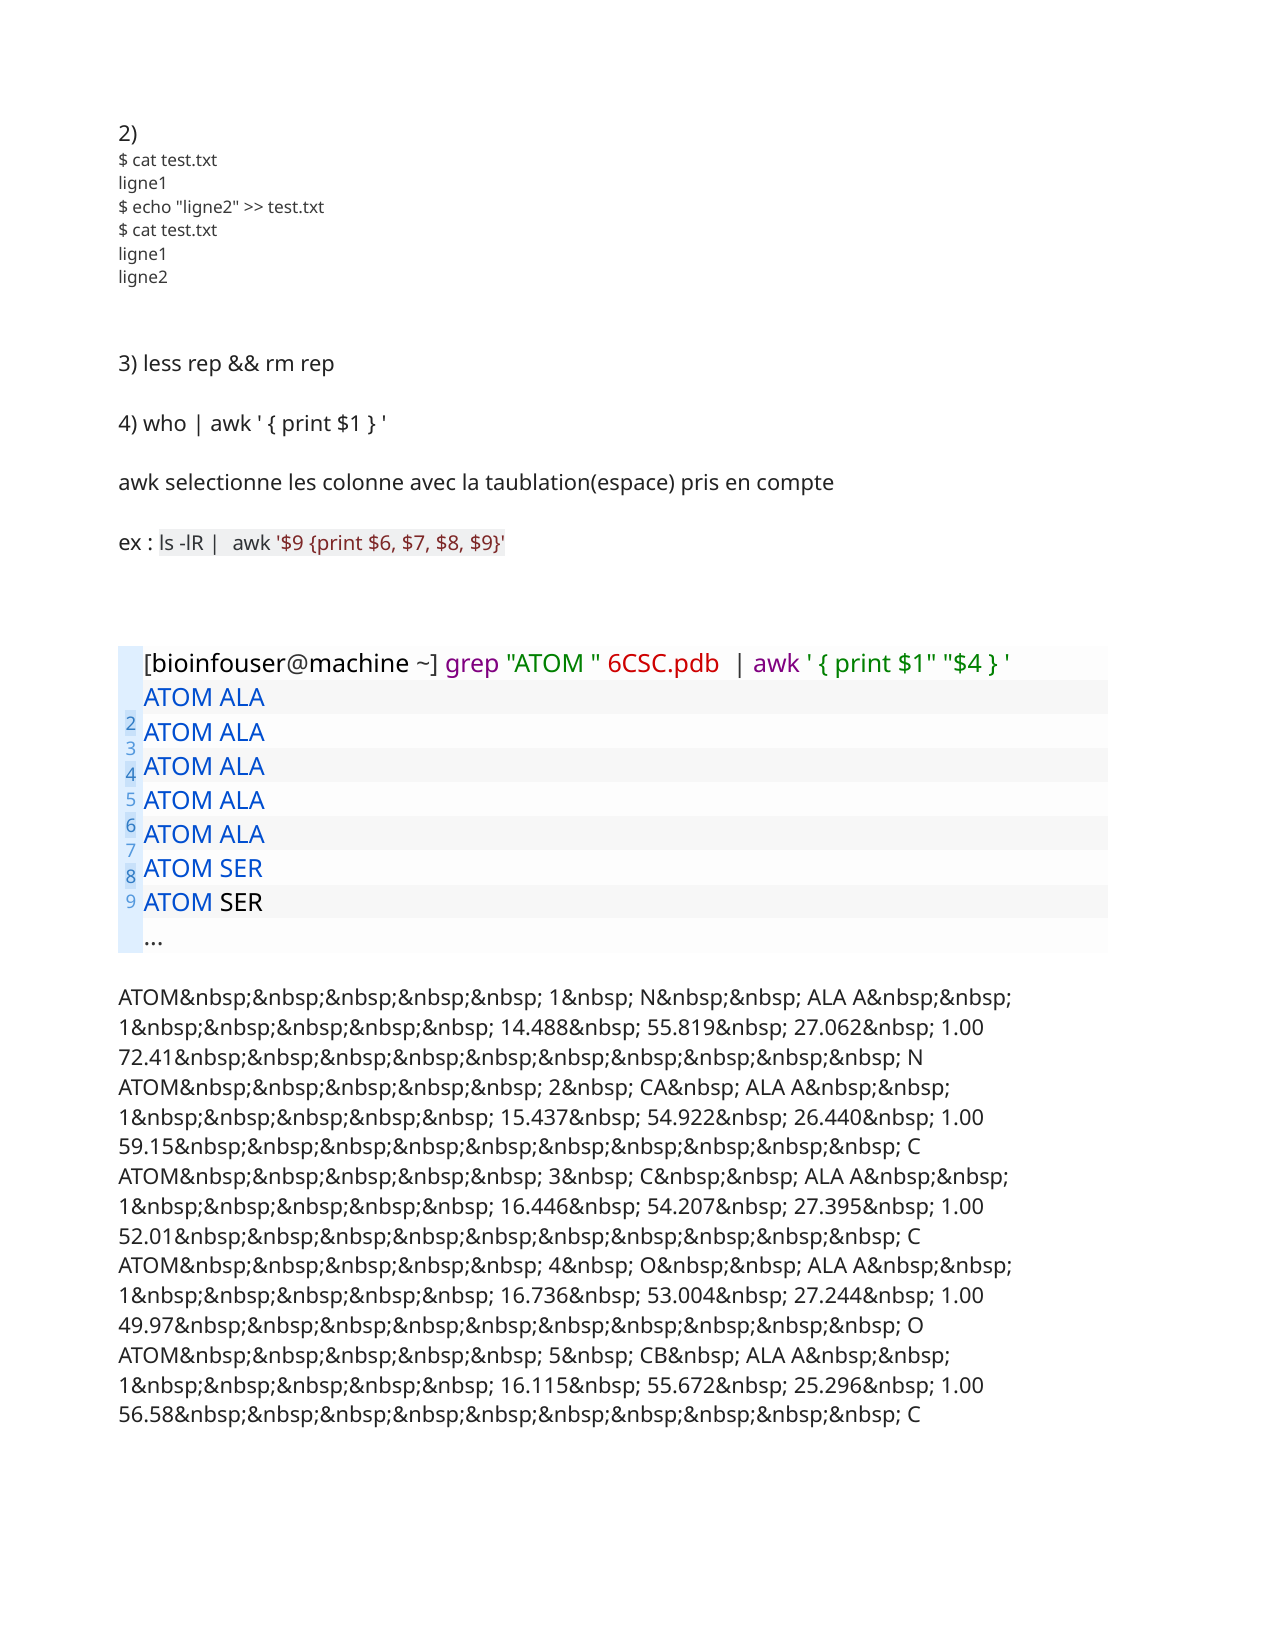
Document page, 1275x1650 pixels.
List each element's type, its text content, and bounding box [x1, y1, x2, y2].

text ATOM&nbsp;&nbsp;&nbsp;&nbsp;&nbsp; 4&nbsp; O&nbsp;&nbsp; ALA A&nbsp;&nbsp; 1&nbsp;&nbsp;&nbsp;&nbsp;&nbsp; 16.736&nbsp; 53.004&nbsp; 27.244&nbsp; 1.00 49.97&nbsp;&nbsp;&nbsp;&nbsp;&nbsp;&nbsp;&nbsp;&nbsp;&nbsp;&nbsp; O [118, 1251, 1157, 1340]
table_header [bioinfouser@machine ~] grep "ATOM " 6CSC.pdb | awk ' { print $1" "$4 } ' ATOM ALA ATOM ALA ATOM ALA ATOM ALA ATOM ALA ATOM SER ATOM SER ... [143, 850, 1108, 885]
table_header 2 3 4 5 6 7 8 9 [118, 646, 143, 953]
text ATOM&nbsp;&nbsp;&nbsp;&nbsp;&nbsp; 5&nbsp; CB&nbsp; ALA A&nbsp;&nbsp; 1&nbsp;&nbsp;&nbsp;&nbsp;&nbsp; 16.115&nbsp; 55.672&nbsp; 25.296&nbsp; 1.00 56.58&nbsp;&nbsp;&nbsp;&nbsp;&nbsp;&nbsp;&nbsp;&nbsp;&nbsp;&nbsp; C [118, 1340, 1157, 1429]
text 4) who | awk ' { print $1 } ' [118, 408, 1157, 437]
text awk selectionne les colonne avec la taublation(espace) pris en compte [118, 467, 1157, 497]
table_header [bioinfouser@machine ~] grep "ATOM " 6CSC.pdb | awk ' { print $1" "$4 } ' ATOM ALA ATOM ALA ATOM ALA ATOM ALA ATOM ALA ATOM SER ATOM SER ... [143, 646, 1108, 680]
text ATOM&nbsp;&nbsp;&nbsp;&nbsp;&nbsp; 2&nbsp; CA&nbsp; ALA A&nbsp;&nbsp; 1&nbsp;&nbsp;&nbsp;&nbsp;&nbsp; 15.437&nbsp; 54.922&nbsp; 26.440&nbsp; 1.00 59.15&nbsp;&nbsp;&nbsp;&nbsp;&nbsp;&nbsp;&nbsp;&nbsp;&nbsp;&nbsp; C [118, 1072, 1157, 1161]
text ex : ls -lR | awk '$9 {print $6, $7, $8, $9}' [118, 527, 1157, 557]
table_header [bioinfouser@machine ~] grep "ATOM " 6CSC.pdb | awk ' { print $1" "$4 } ' ATOM ALA ATOM ALA ATOM ALA ATOM ALA ATOM ALA ATOM SER ATOM SER ... [143, 918, 1108, 953]
table_header [bioinfouser@machine ~] grep "ATOM " 6CSC.pdb | awk ' { print $1" "$4 } ' ATOM ALA ATOM ALA ATOM ALA ATOM ALA ATOM ALA ATOM SER ATOM SER ... [143, 782, 1108, 816]
text ATOM&nbsp;&nbsp;&nbsp;&nbsp;&nbsp; 3&nbsp; C&nbsp;&nbsp; ALA A&nbsp;&nbsp; 1&nbsp;&nbsp;&nbsp;&nbsp;&nbsp; 16.446&nbsp; 54.207&nbsp; 27.395&nbsp; 1.00 52.01&nbsp;&nbsp;&nbsp;&nbsp;&nbsp;&nbsp;&nbsp;&nbsp;&nbsp;&nbsp; C [118, 1161, 1157, 1251]
text $ cat test.txt ligne1 $ echo "ligne2" >> test.txt $ cat test.txt ligne1 ligne2 [118, 148, 1157, 288]
text ATOM&nbsp;&nbsp;&nbsp;&nbsp;&nbsp; 1&nbsp; N&nbsp;&nbsp; ALA A&nbsp;&nbsp; 1&nbsp;&nbsp;&nbsp;&nbsp;&nbsp; 14.488&nbsp; 55.819&nbsp; 27.062&nbsp; 1.00 72.41&nbsp;&nbsp;&nbsp;&nbsp;&nbsp;&nbsp;&nbsp;&nbsp;&nbsp;&nbsp; N [118, 982, 1157, 1072]
text 2) [118, 118, 1157, 148]
table_header [bioinfouser@machine ~] grep "ATOM " 6CSC.pdb | awk ' { print $1" "$4 } ' ATOM ALA ATOM ALA ATOM ALA ATOM ALA ATOM ALA ATOM SER ATOM SER ... [143, 714, 1108, 748]
text 3) less rep && rm rep [118, 348, 1157, 378]
